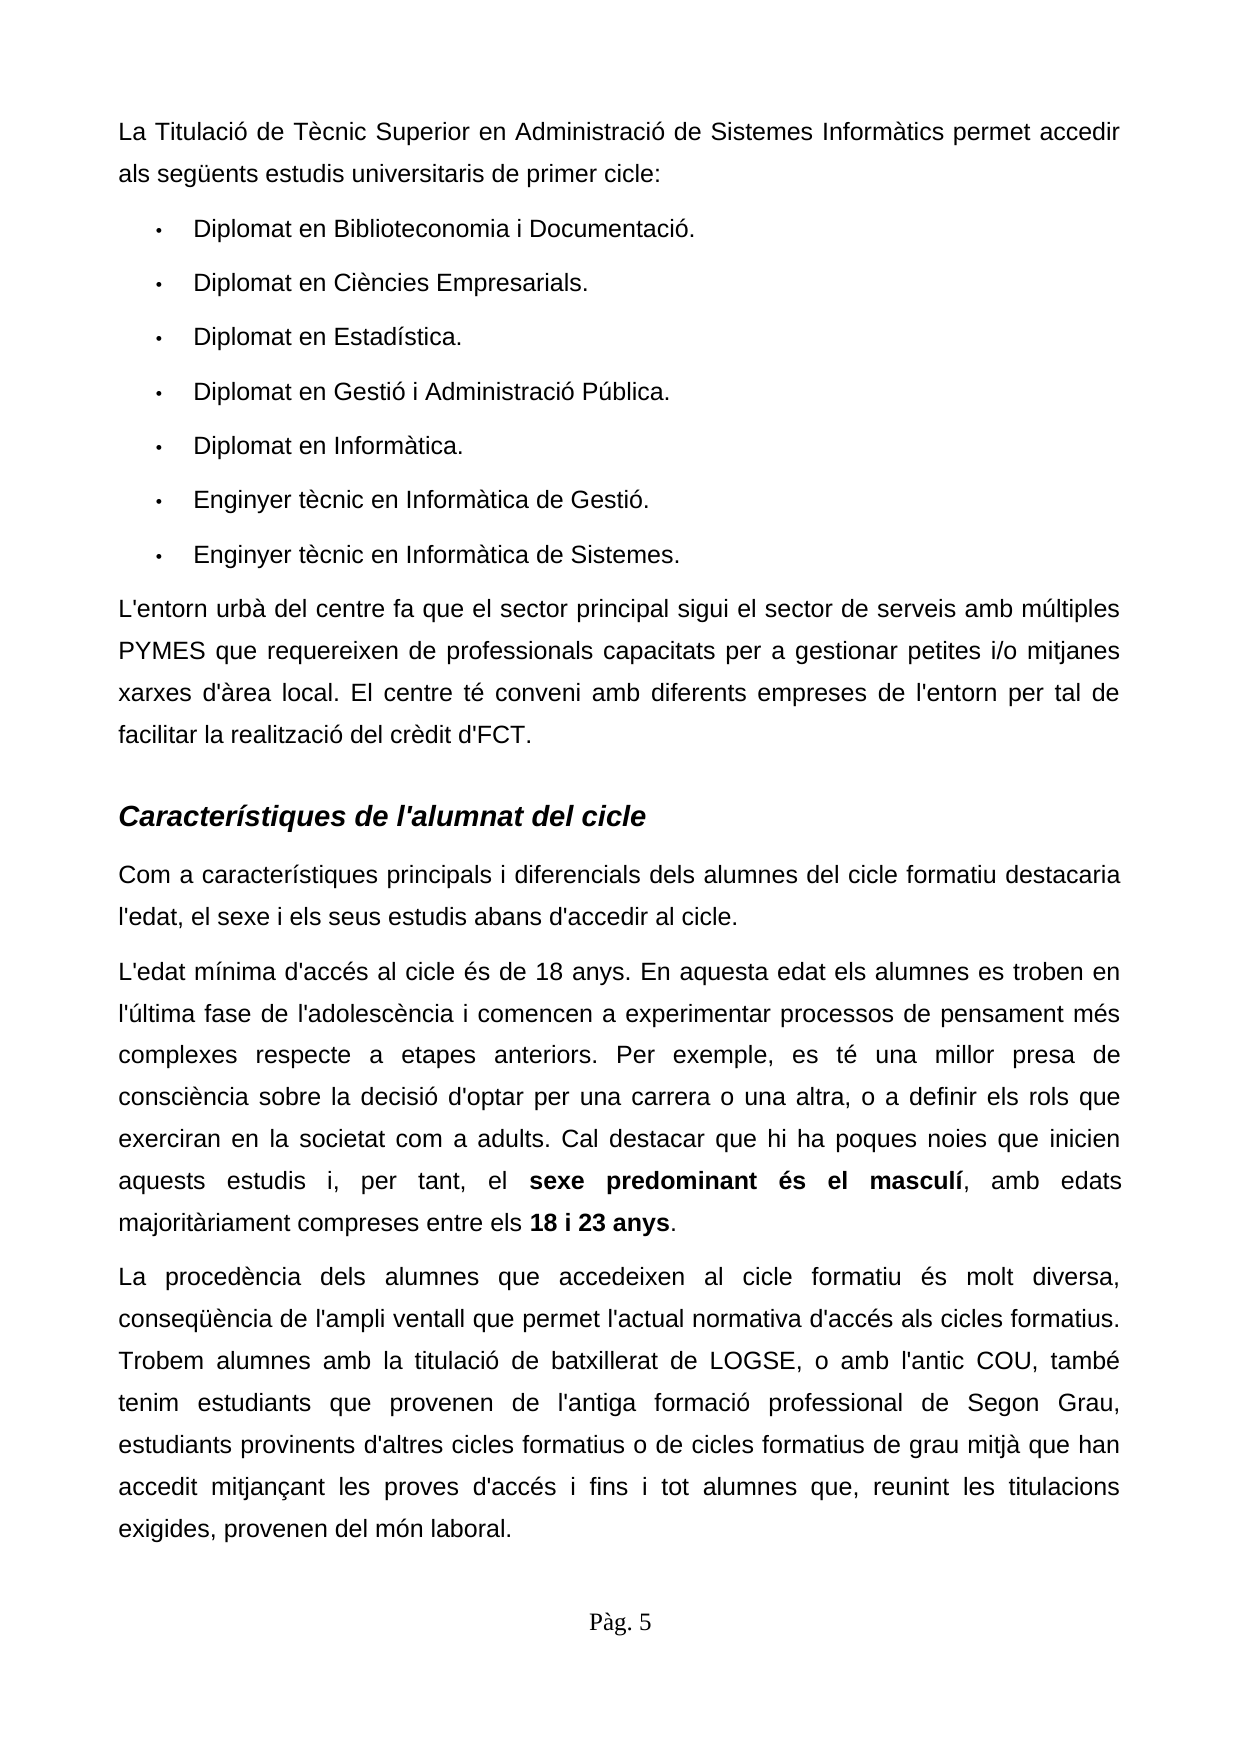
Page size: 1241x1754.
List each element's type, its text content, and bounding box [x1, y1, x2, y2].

list Diplomat en Gestió i Administració Pública. [156, 377, 1122, 405]
text L'edat mínima d'accés al cicle és de 18 anys. En aquesta edat els alumnes es troben en l'última fase de l'adolescència i comencen a experimentar processos de pensament més complexes respecte a etapes anteriors. Per exemple, es té una millor presa de consciència sobre la decisió d'optar per una carrera o una altra, o a definir els rols que exerciran en la societat com a adults. Cal destacar que hi ha poques noies que inicien aquests estudis i, per tant, el sexe predominant és el masculí, amb edats majoritàriament compreses entre els 18 i 23 anys. [118, 958, 1122, 1237]
subtitle Característiques de l'alumnat del cicle [118, 800, 1122, 833]
text La Titulació de Tècnic Superior en Administració de Sistemes Informàtics permet accedir als següents estudis universitaris de primer cicle: [118, 118, 1122, 188]
list Diplomat en Estadística. [156, 323, 1122, 351]
text La procedència dels alumnes que accedeixen al cicle formatiu és molt diversa, conseqüència de l'ampli ventall que permet l'actual normativa d'accés als cicles formatius. Trobem alumnes amb la titulació de batxillerat de LOGSE, o amb l'antic COU, també tenim estudiants que provenen de l'antiga formació professional de Segon Grau, estudiants provinents d'altres cicles formatius o de cicles formatius de grau mitjà que han accedit mitjançant les proves d'accés i fins i tot alumnes que, reunint les titulacions exigides, provenen del món laboral. [118, 1263, 1122, 1542]
list Enginyer tècnic en Informàtica de Gestió. [156, 486, 1122, 514]
text L'entorn urbà del centre fa que el sector principal sigui el sector de serveis amb múltiples PYMES que requereixen de professionals capacitats per a gestionar petites i/o mitjanes xarxes d'àrea local. El centre té conveni amb diferents empreses de l'entorn per tal de facilitar la realització del crèdit d'FCT. [118, 595, 1122, 748]
list Enginyer tècnic en Informàtica de Sistemes. [156, 541, 1122, 568]
list Diplomat en Ciències Empresarials. [156, 269, 1122, 297]
text Com a característiques principals i diferencials dels alumnes del cicle formatiu destacaria l'edat, el sexe i els seus estudis abans d'accedir al cicle. [118, 861, 1122, 931]
list Diplomat en Informàtica. [156, 432, 1122, 460]
list Diplomat en Biblioteconomia i Documentació. [156, 214, 1122, 242]
